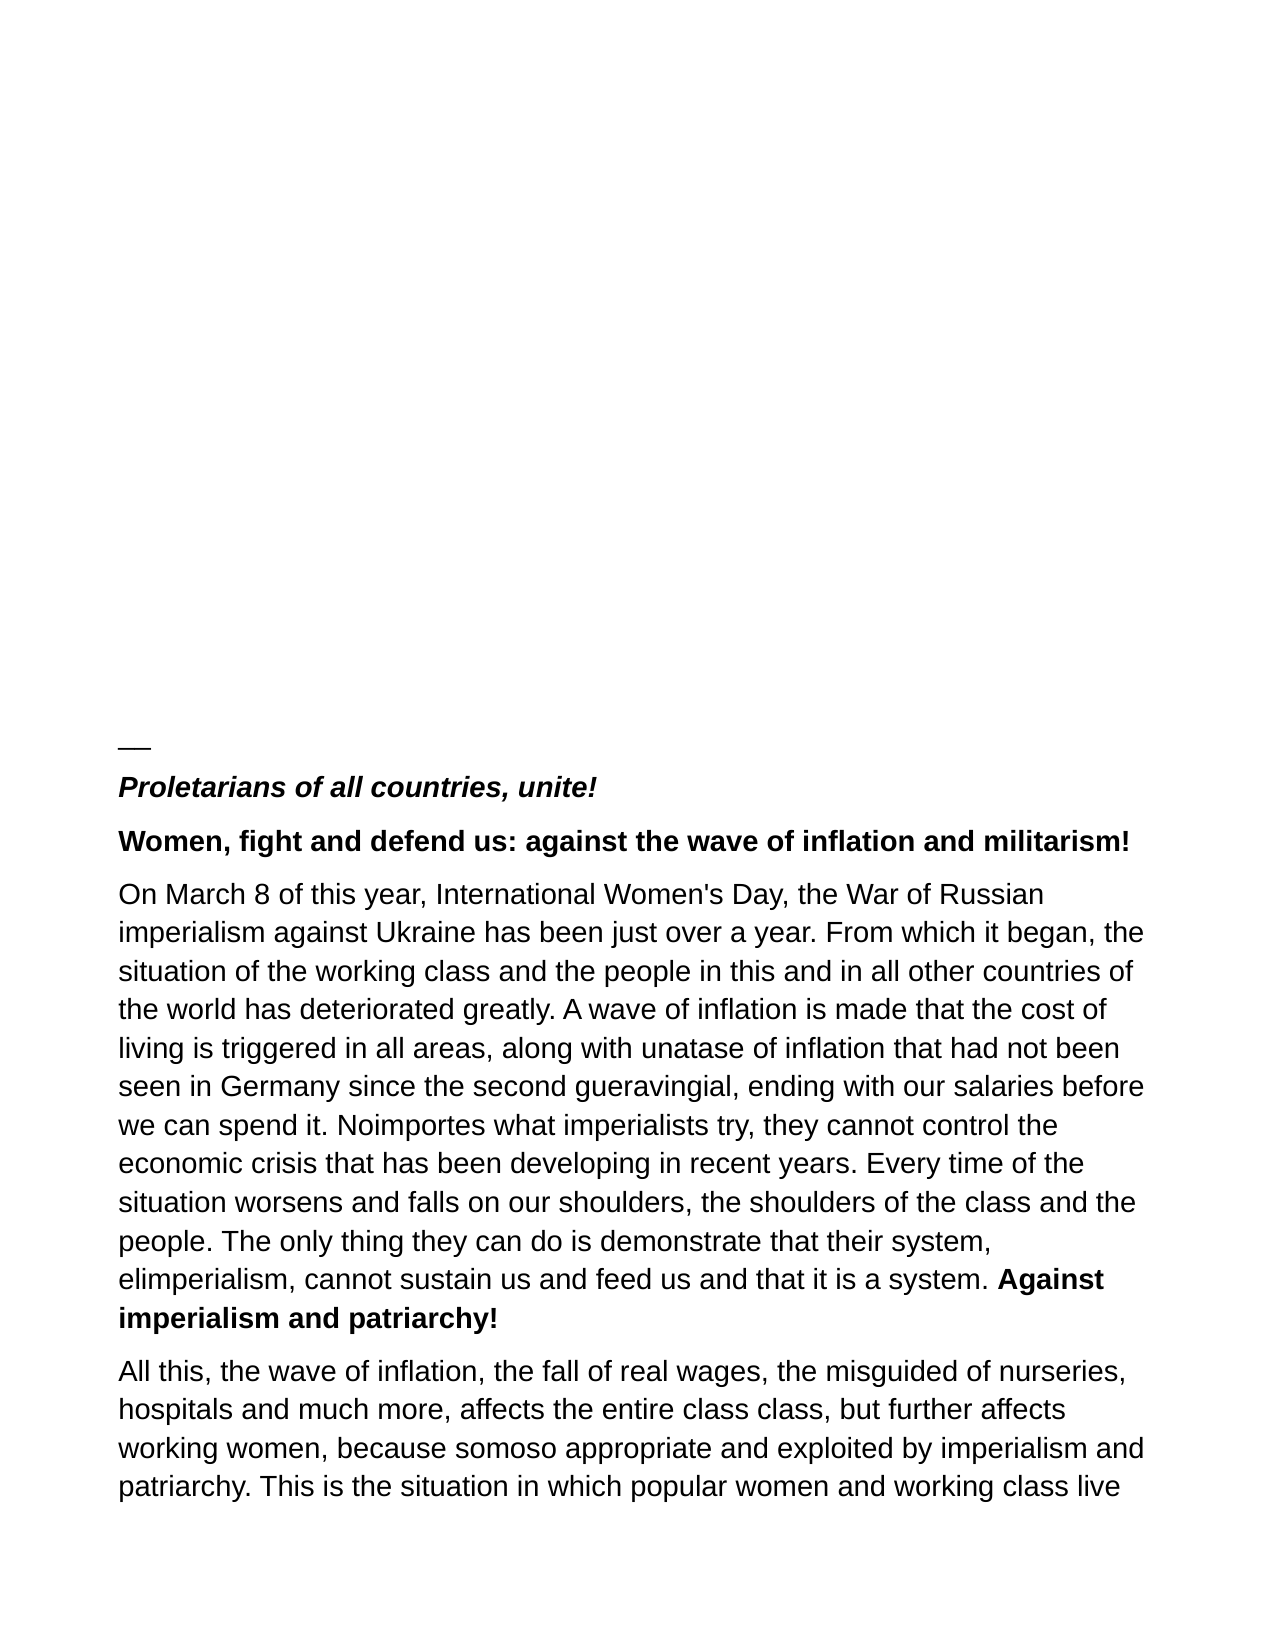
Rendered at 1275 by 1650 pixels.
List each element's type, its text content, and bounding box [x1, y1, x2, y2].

text All this, the wave of inflation, the fall of real wages, the misguided of nurseries, hospitals and much more, affects the entire class class, but further affects working women, because somoso appropriate and exploited by imperialism and patriarchy. This is the situation in which popular women and working class live [118, 1354, 1157, 1503]
text Women, fight and defend us: against the wave of inflation and militarism! [118, 823, 1157, 857]
text On March 8 of this year, International Women's Day, the War of Russian imperialism against Ukraine has been just over a year. From which it began, the situation of the working class and the people in this and in all other countries of the world has deteriorated greatly. A wave of inflation is made that the cost of living is triggered in all areas, along with unatase of inflation that had not been seen in Germany since the second gueravingial, ending with our salaries before we can spend it. Noimportes what imperialists try, they cannot control the economic crisis that has been developing in recent years. Every time of the situation worsens and falls on our shoulders, the shoulders of the class and the people. The only thing they can do is demonstrate that their system, elimperialism, cannot sustain us and feed us and that it is a system. Against imperialism and patriarchy! [118, 877, 1157, 1334]
text Proletarians of all countries, unite! [118, 770, 1157, 804]
text __ [118, 118, 1157, 751]
